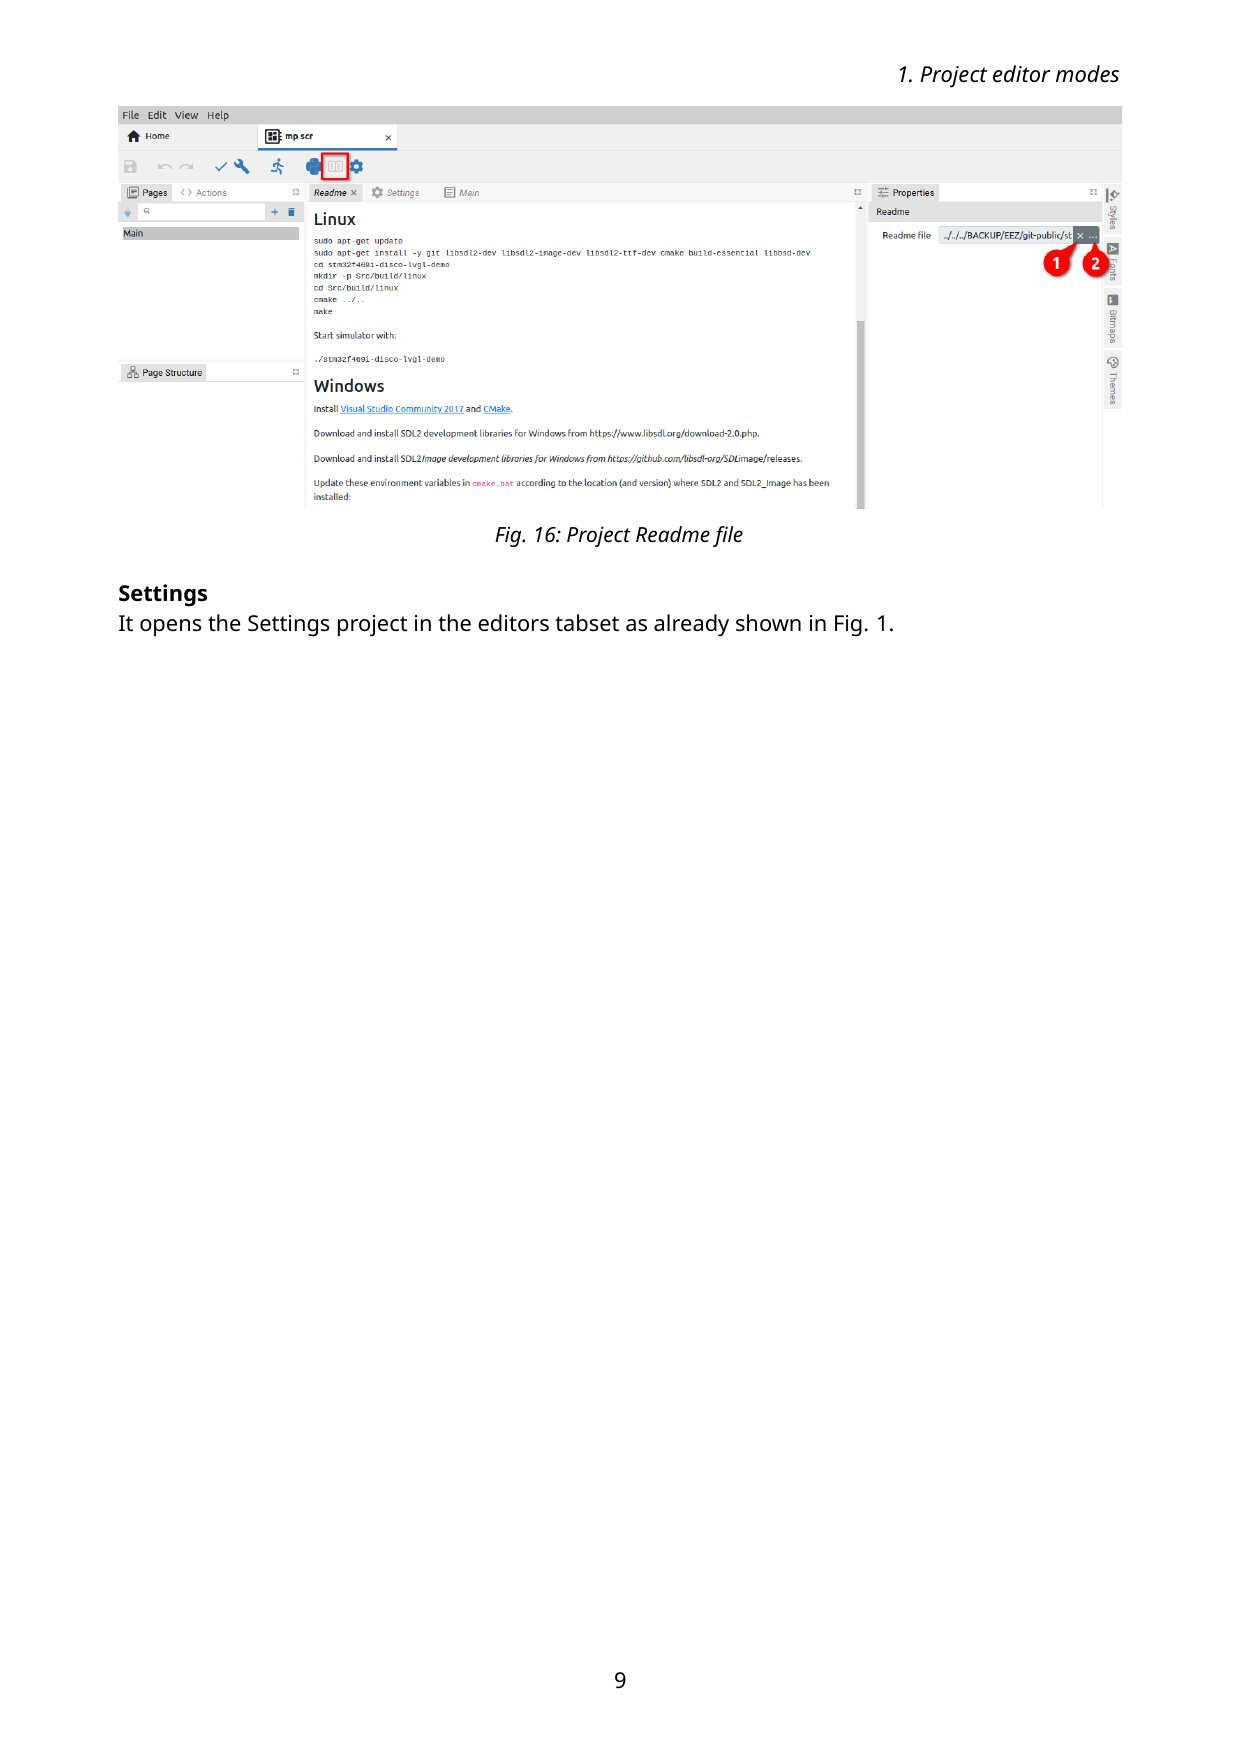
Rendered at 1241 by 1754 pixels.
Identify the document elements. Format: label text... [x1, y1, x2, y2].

picture [118, 106, 1123, 509]
text Fig. 16: Project Readme file [118, 509, 1122, 548]
text It opens the Settings project in the editors tabset as already shown in Fig. 1. [118, 608, 1122, 638]
text Settings [118, 578, 1122, 608]
